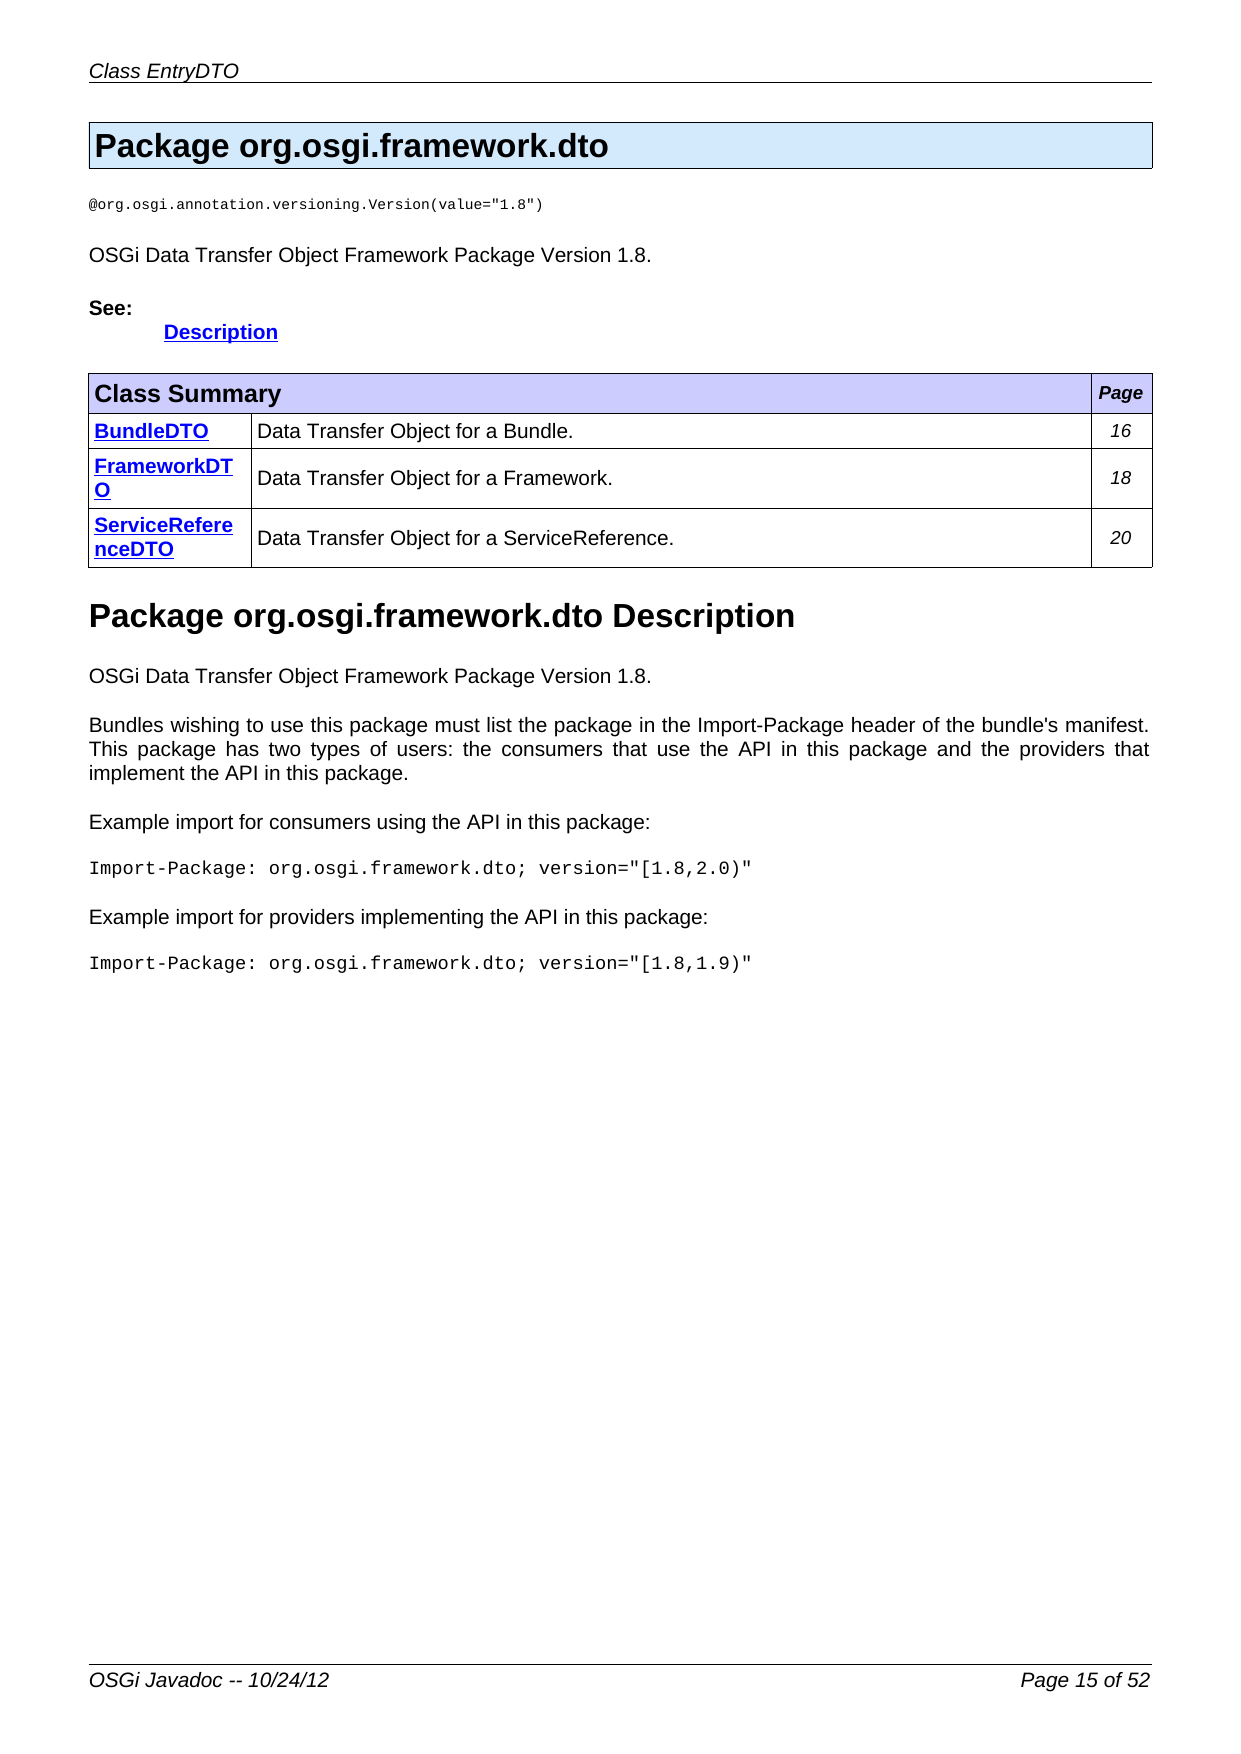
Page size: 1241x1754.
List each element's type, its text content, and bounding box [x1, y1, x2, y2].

table_cell BundleDTO [89, 414, 251, 448]
text Description [163, 320, 1152, 344]
table_cell Data Transfer Object for a Framework. [252, 449, 1091, 508]
table_header Class Summary [89, 374, 1091, 413]
text Example import for consumers using the API in this package: [88, 809, 1152, 833]
text OSGi Data Transfer Object Framework Package Version 1.8. [88, 243, 1152, 267]
table_cell Data Transfer Object for a Bundle. [252, 414, 1091, 448]
text See: [88, 296, 1152, 320]
text OSGi Data Transfer Object Framework Package Version 1.8. [88, 664, 1152, 688]
table_header Page [1092, 374, 1152, 413]
text Example import for providers implementing the API in this package: [88, 905, 1152, 929]
table_cell 16 [1092, 414, 1152, 448]
table_cell FrameworkDTO [89, 449, 251, 508]
table_cell ServiceReferenceDTO [89, 509, 251, 567]
subtitle Package org.osgi.framework.dto [90, 123, 1152, 168]
text @org.osgi.annotation.versioning.Version(value="1.8") [88, 197, 1152, 213]
table_cell Data Transfer Object for a ServiceReference. [252, 509, 1091, 567]
text Bundles wishing to use this package must list the package in the Import-Package header of the bundle's manifest. This package has two types of users: the consumers that use the API in this package and the providers that implement the API in this package. [88, 713, 1152, 784]
table_cell 18 [1092, 449, 1152, 508]
text Import-Package: org.osgi.framework.dto; version="[1.8,1.9)" [88, 954, 1152, 975]
table_cell 20 [1092, 509, 1152, 567]
text Import-Package: org.osgi.framework.dto; version="[1.8,2.0)" [88, 858, 1152, 880]
text Package org.osgi.framework.dto Description [88, 596, 1152, 634]
